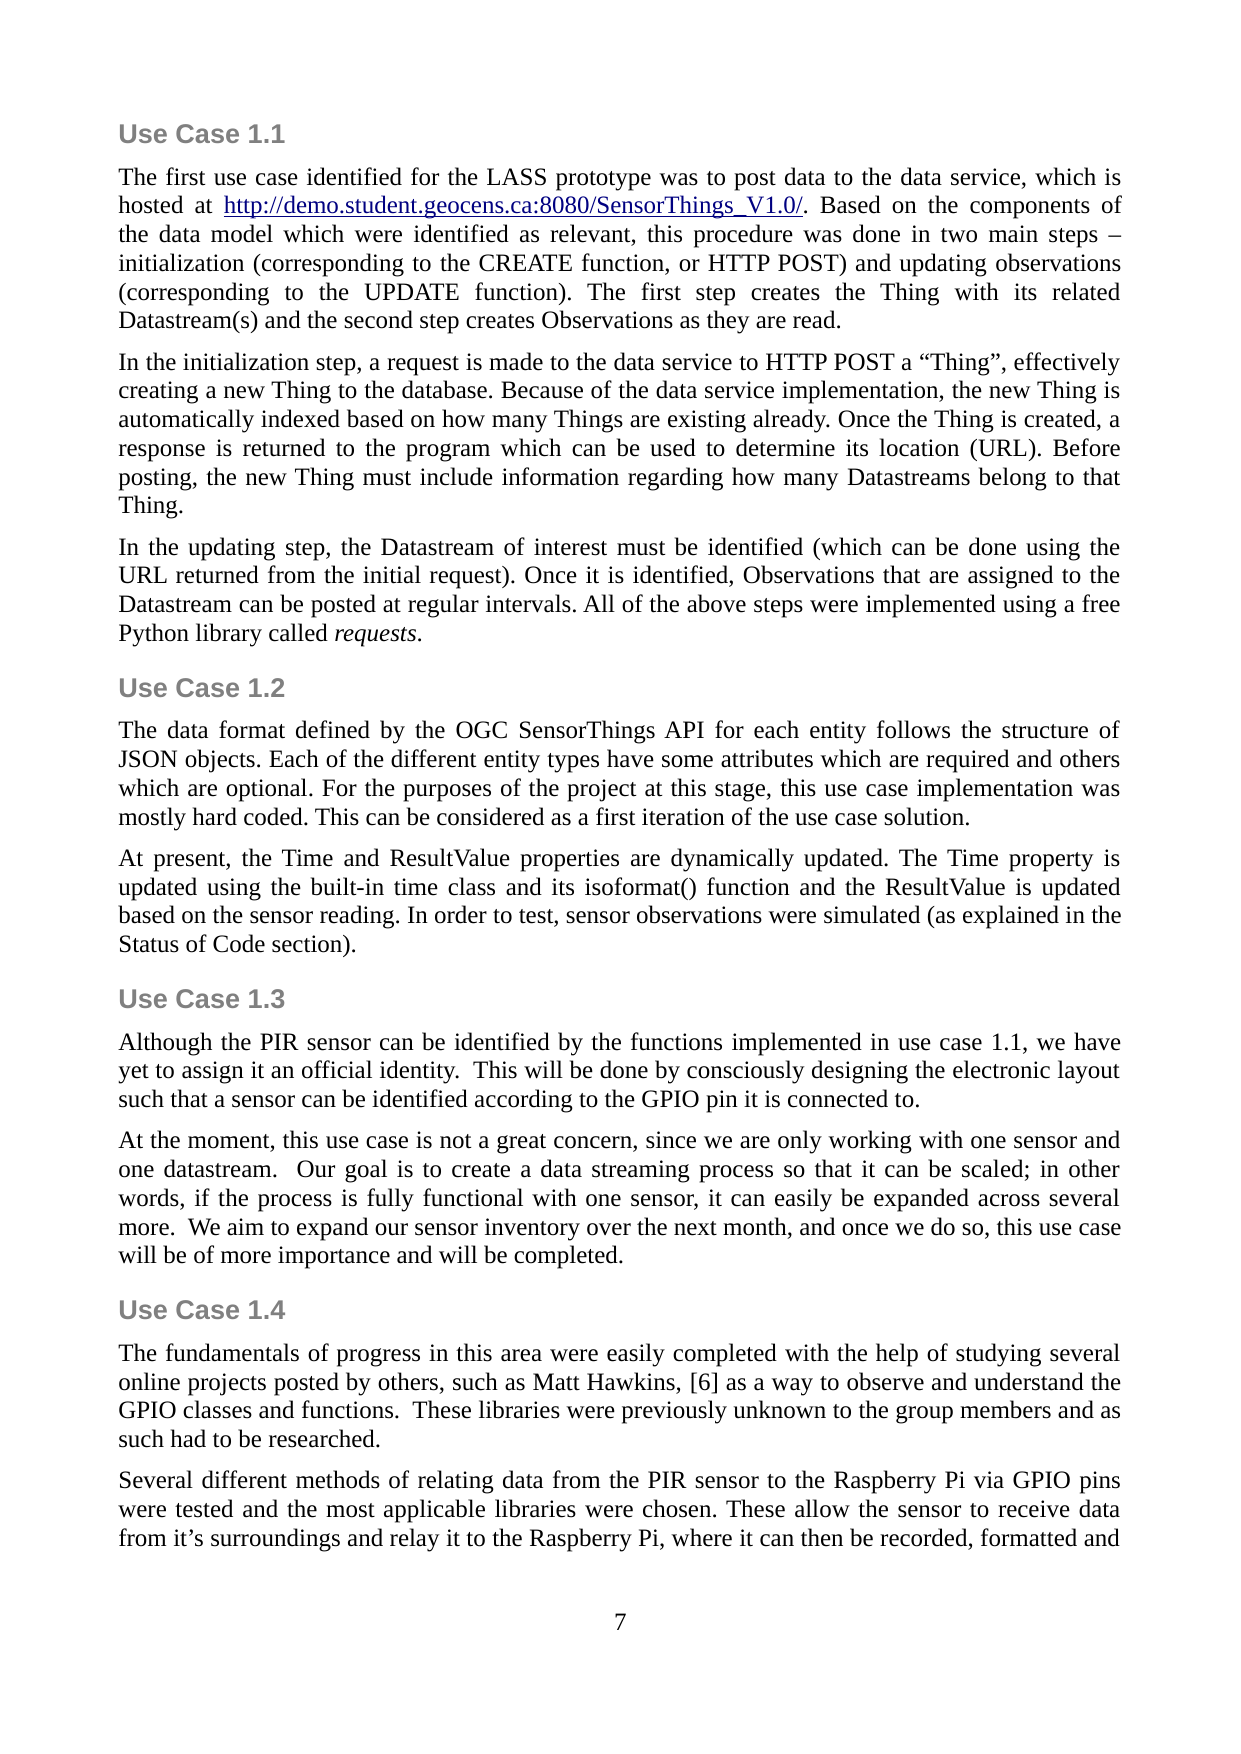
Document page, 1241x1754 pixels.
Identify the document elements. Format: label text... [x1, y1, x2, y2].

text Several different methods of relating data from the PIR sensor to the Raspberry Pi via GPIO pins were tested and the most applicable libraries were chosen. These allow the sensor to receive data from it’s surroundings and relay it to the Raspberry Pi, where it can then be recorded, formatted and [118, 1466, 1122, 1552]
text At present, the Time and ResultValue properties are dynamically updated. The Time property is updated using the built-in time class and its isoformat() function and the ResultValue is updated based on the sensor reading. In order to test, sensor observations were simulated (as explained in the Status of Code section). [118, 843, 1122, 958]
subtitle Use Case 1.1 [118, 118, 1122, 149]
text The data format defined by the OGC SensorThings API for each entity follows the structure of JSON objects. Each of the different entity types have some attributes which are required and others which are optional. For the purposes of the project at this stage, this use case implementation was mostly hard coded. This can be considered as a first iteration of the use case solution. [118, 716, 1122, 831]
text The first use case identified for the LASS prototype was to post data to the data service, which is hosted at http://demo.student.geocens.ca:8080/SensorThings_V1.0/. Based on the components of the data model which were identified as relevant, this procedure was done in two main steps – initialization (corresponding to the CREATE function, or HTTP POST) and updating observations (corresponding to the UPDATE function). The first step creates the Thing with its related Datastream(s) and the second step creates Observations as they are read. [118, 162, 1122, 334]
text In the initialization step, a request is made to the data service to HTTP POST a “Thing”, effectively creating a new Thing to the database. Because of the data service implementation, the new Thing is automatically indexed based on how many Things are existing already. Once the Thing is created, a response is returned to the program which can be used to determine its location (URL). Before posting, the new Thing must include information regarding how many Datastreams belong to that Thing. [118, 347, 1122, 519]
subtitle Use Case 1.2 [118, 672, 1122, 703]
subtitle Use Case 1.4 [118, 1294, 1122, 1326]
text Although the PIR sensor can be identified by the functions implemented in use case 1.1, we have yet to assign it an official identity. This will be done by consciously designing the electronic layout such that a sensor can be identified according to the GPIO pin it is connected to. [118, 1027, 1122, 1113]
text The fundamentals of progress in this area were easily completed with the help of studying several online projects posted by others, such as Matt Hawkins, [6] as a way to observe and understand the GPIO classes and functions. These libraries were previously unknown to the group members and as such had to be researched. [118, 1338, 1122, 1453]
subtitle Use Case 1.3 [118, 983, 1122, 1014]
text In the updating step, the Datastream of interest must be identified (which can be done using the URL returned from the initial request). Once it is identified, Observations that are assigned to the Datastream can be posted at regular intervals. All of the above steps were implemented using a free Python library called requests. [118, 532, 1122, 647]
text At the moment, this use case is not a great concern, since we are only working with one sensor and one datastream. Our goal is to create a data streaming process so that it can be scaled; in other words, if the process is fully functional with one sensor, it can easily be expanded across several more. We aim to expand our sensor inventory over the next month, and once we do so, this use case will be of more importance and will be completed. [118, 1126, 1122, 1269]
